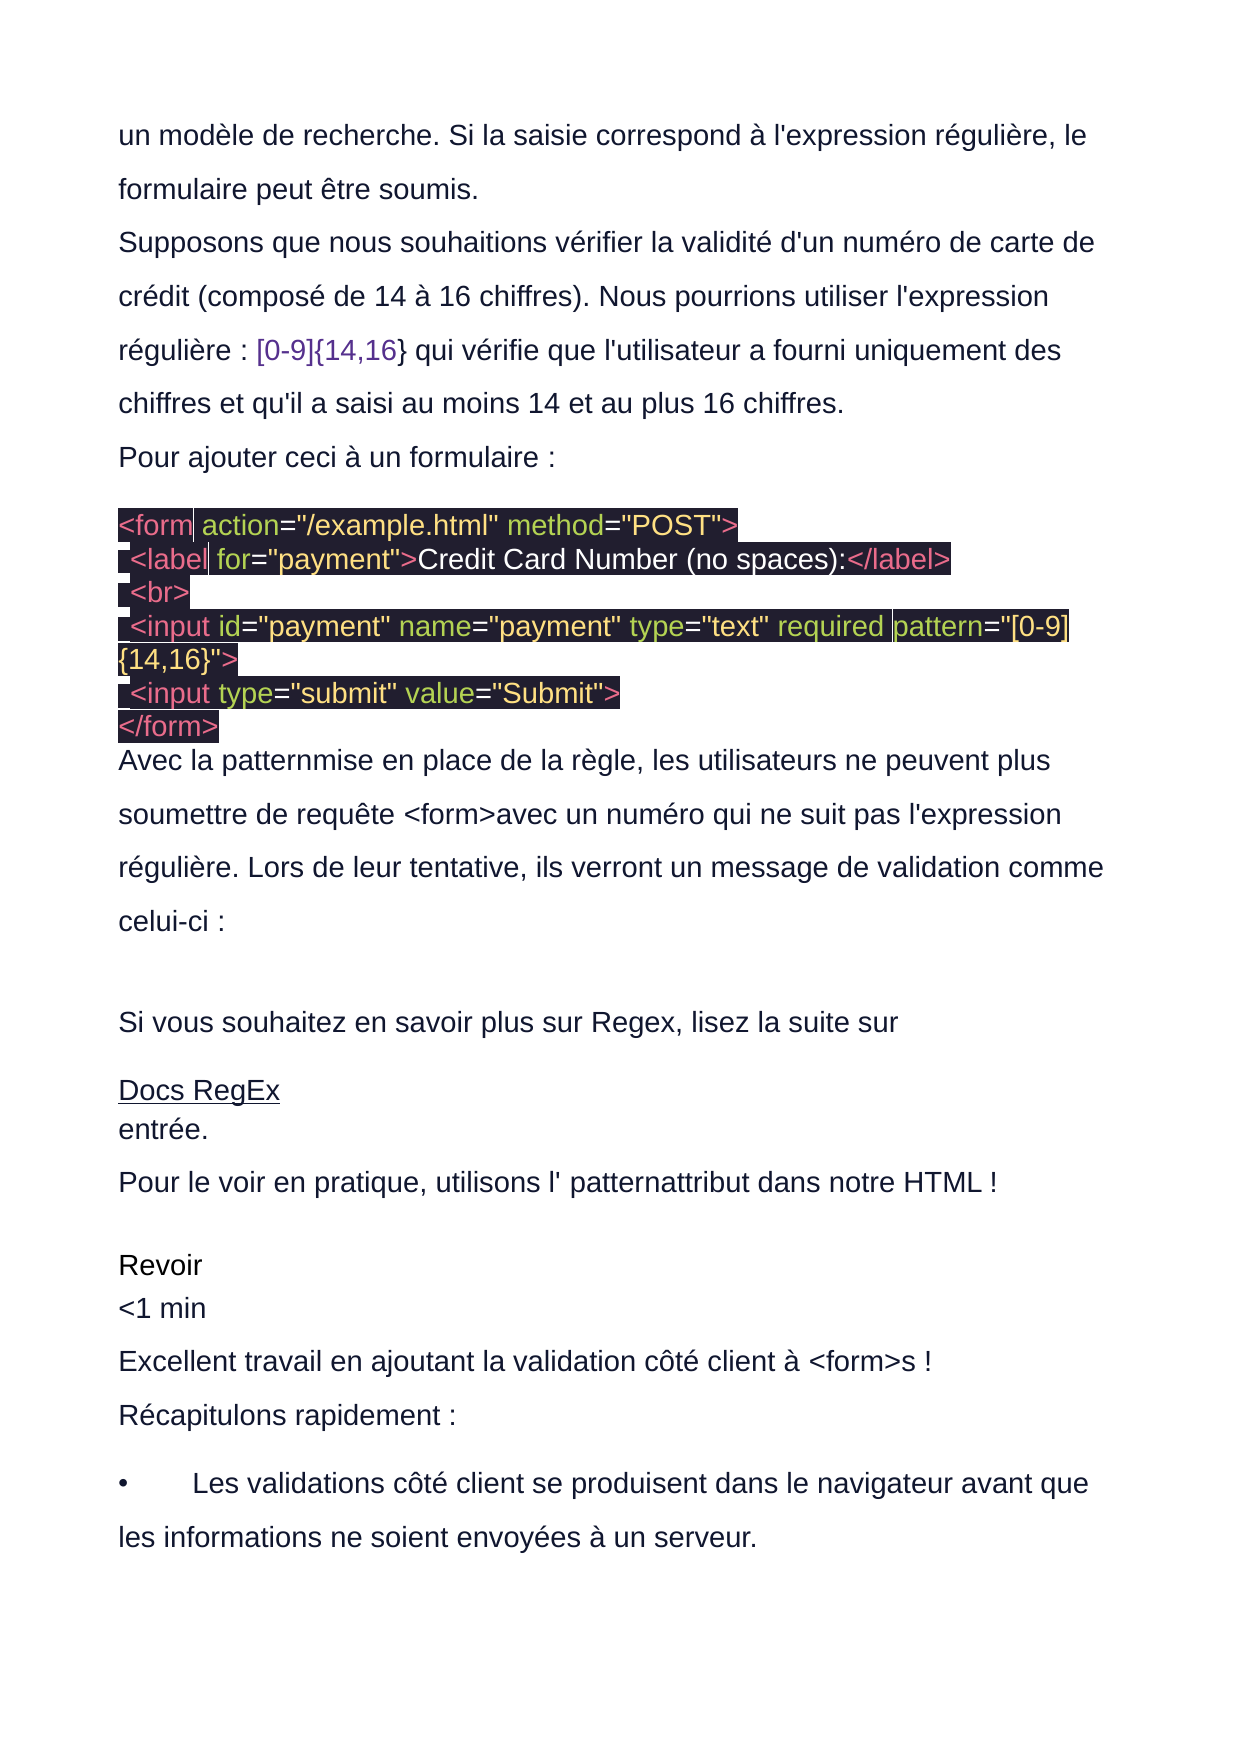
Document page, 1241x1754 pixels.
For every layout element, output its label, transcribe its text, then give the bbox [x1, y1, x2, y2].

text un modèle de recherche. Si la saisie correspond à l'expression régulière, le formulaire peut être soumis. [118, 118, 1122, 205]
text Pour ajouter ceci à un formulaire : [118, 440, 1122, 473]
text Récapitulons rapidement : [118, 1398, 1122, 1431]
text <input type="submit" value="Submit"> [118, 676, 1122, 709]
text Docs RegEx [118, 1073, 1122, 1107]
subtitle Revoir [118, 1247, 1122, 1281]
text <label for="payment">Credit Card Number (no spaces):</label> [118, 542, 1122, 575]
text <form action="/example.html" method="POST"> [118, 508, 1122, 542]
text </form> [118, 709, 1122, 743]
text Pour le voir en pratique, utilisons l' patternattribut dans notre HTML ! [118, 1165, 1122, 1199]
text Si vous souhaitez en savoir plus sur Regex, lisez la suite sur [118, 1005, 1122, 1039]
text entrée. [118, 1112, 1122, 1146]
list Les validations côté client se produisent dans le navigateur avant que les informations ne soient envoyées à un serveur. [118, 1466, 1122, 1553]
text Avec la patternmise en place de la règle, les utilisateurs ne peuvent plus soumettre de requête <form>avec un numéro qui ne suit pas l'expression régulière. Lors de leur tentative, ils verront un message de validation comme celui-ci : [118, 743, 1122, 937]
text <input id="payment" name="payment" type="text" required pattern="[0-9]{14,16}"> [118, 609, 1122, 676]
text Excellent travail en ajoutant la validation côté client à <form>s ! [118, 1344, 1122, 1378]
text <br> [118, 575, 1122, 609]
text Supposons que nous souhaitions vérifier la validité d'un numéro de carte de crédit (composé de 14 à 16 chiffres). Nous pourrions utiliser l'expression régulière : [0-9]{14,16} qui vérifie que l'utilisateur a fourni uniquement des chiffres et qu'il a saisi au moins 14 et au plus 16 chiffres. [118, 225, 1122, 420]
text <1 min [118, 1291, 1122, 1324]
